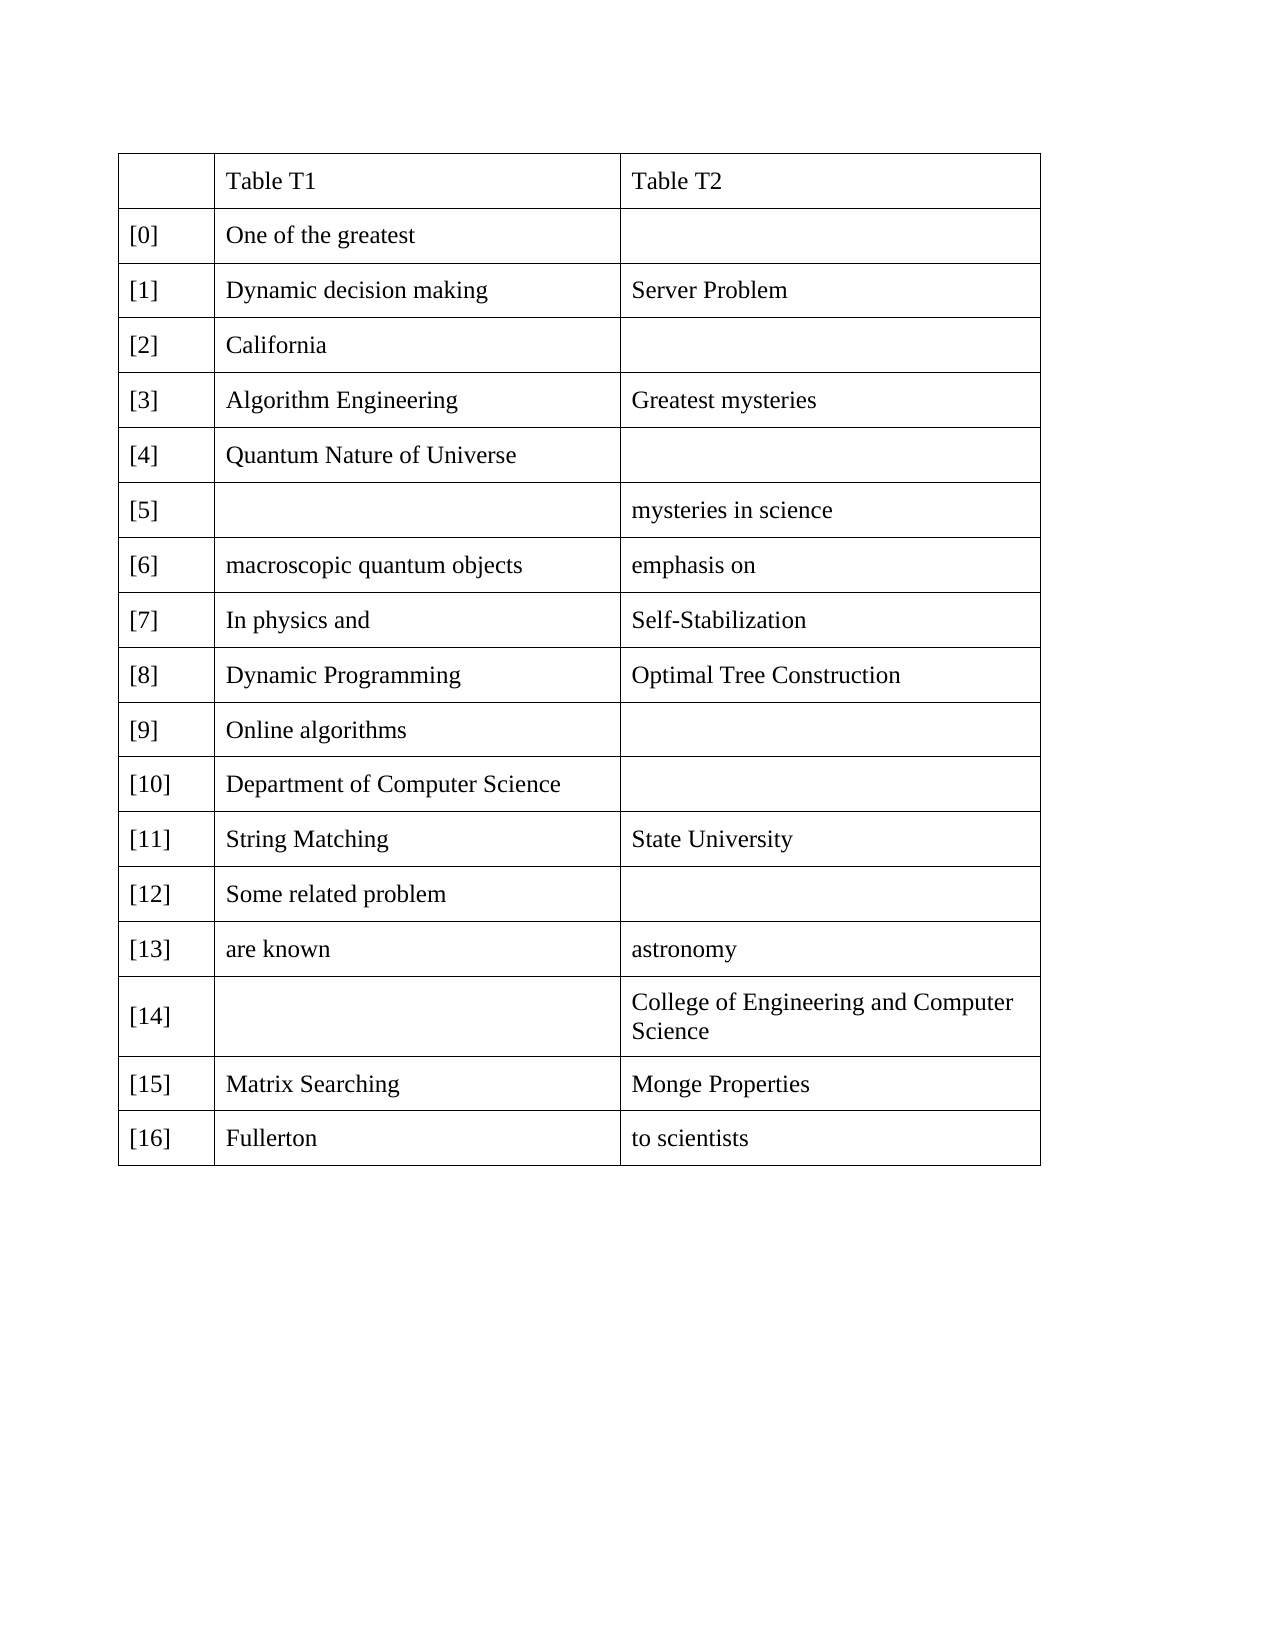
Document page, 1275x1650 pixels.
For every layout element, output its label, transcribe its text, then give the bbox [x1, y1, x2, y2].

table_cell Online algorithms [215, 703, 620, 756]
table_header Table T1 [215, 154, 620, 207]
table_cell are known [215, 922, 620, 976]
table_cell Some related problem [215, 867, 620, 921]
table_cell [4] [119, 428, 214, 482]
table_cell Algorithm Engineering [215, 373, 620, 427]
table_cell Department of Computer Science [215, 757, 620, 811]
table_cell [10] [119, 757, 214, 811]
table_cell Monge Properties [621, 1057, 1040, 1110]
table_cell [7] [119, 593, 214, 647]
table_cell emphasis on [621, 538, 1040, 592]
table_header Table T2 [621, 154, 1040, 207]
table_cell College of Engineering and Computer Science [621, 977, 1040, 1056]
table_cell Server Problem [621, 264, 1040, 317]
table_cell State University [621, 812, 1040, 866]
table_cell [621, 209, 1040, 262]
table_cell astronomy [621, 922, 1040, 976]
table_cell [215, 977, 620, 1056]
table_cell [621, 318, 1040, 372]
table_cell String Matching [215, 812, 620, 866]
table_cell Optimal Tree Construction [621, 648, 1040, 702]
table_cell [1] [119, 264, 214, 317]
table_header [119, 154, 214, 207]
table_cell [6] [119, 538, 214, 592]
table_cell [621, 703, 1040, 756]
table_cell In physics and [215, 593, 620, 647]
table_cell [215, 483, 620, 537]
table_cell [3] [119, 373, 214, 427]
table_cell One of the greatest [215, 209, 620, 262]
table_cell [621, 757, 1040, 811]
table_cell [9] [119, 703, 214, 756]
table_cell [15] [119, 1057, 214, 1110]
table_cell Fullerton [215, 1111, 620, 1165]
table_cell to scientists [621, 1111, 1040, 1165]
table_cell Dynamic decision making [215, 264, 620, 317]
table_cell [0] [119, 209, 214, 262]
table_cell [11] [119, 812, 214, 866]
table_cell [13] [119, 922, 214, 976]
table_cell Dynamic Programming [215, 648, 620, 702]
table_cell [621, 428, 1040, 482]
table_cell [14] [119, 977, 214, 1056]
table_cell [8] [119, 648, 214, 702]
table_cell Matrix Searching [215, 1057, 620, 1110]
table_cell California [215, 318, 620, 372]
table_cell [5] [119, 483, 214, 537]
table_cell mysteries in science [621, 483, 1040, 537]
table_cell Self-Stabilization [621, 593, 1040, 647]
table_cell Greatest mysteries [621, 373, 1040, 427]
table_cell macroscopic quantum objects [215, 538, 620, 592]
table_cell Quantum Nature of Universe [215, 428, 620, 482]
table_cell [16] [119, 1111, 214, 1165]
table_cell [621, 867, 1040, 921]
table_cell [2] [119, 318, 214, 372]
table_cell [12] [119, 867, 214, 921]
